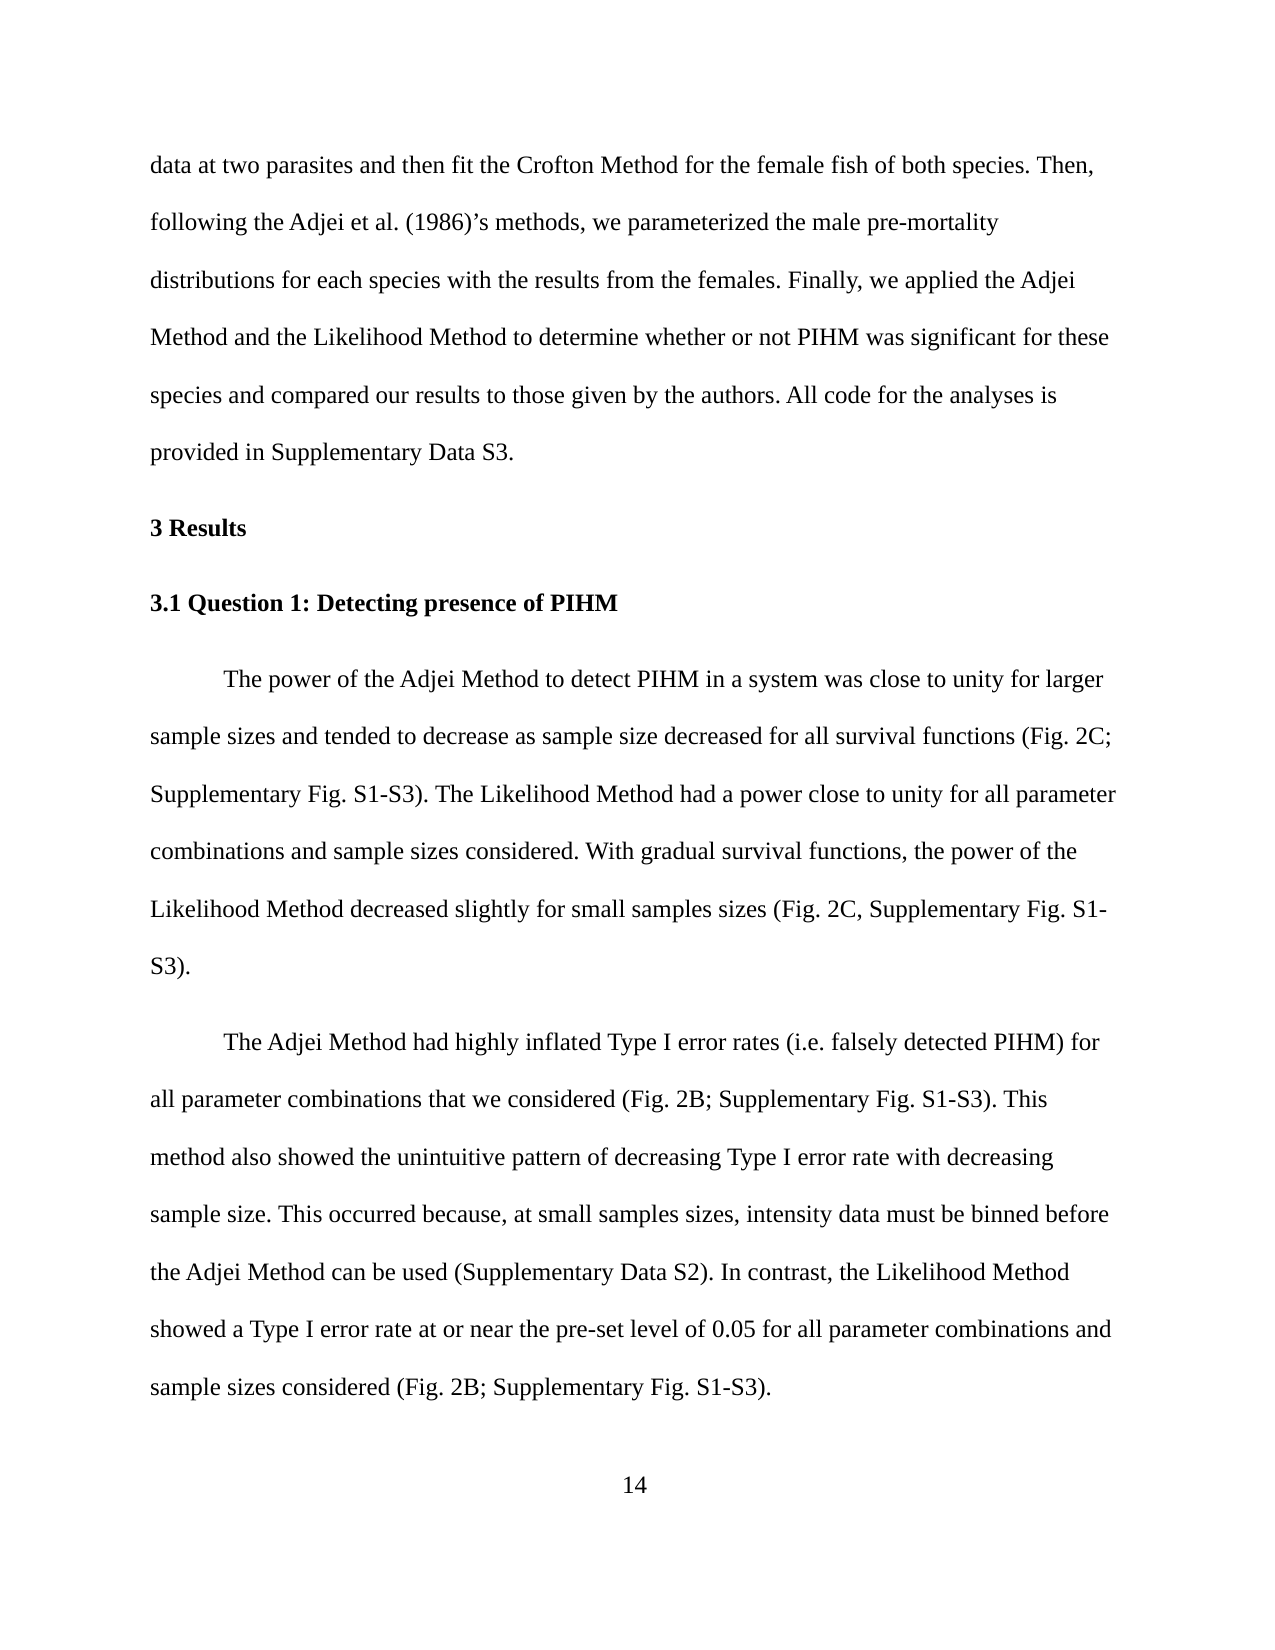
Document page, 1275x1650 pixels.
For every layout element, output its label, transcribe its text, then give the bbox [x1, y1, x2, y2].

text data at two parasites and then fit the Crofton Method for the female fish of both species. Then, following the Adjei et al. (1986)’s methods, we parameterized the male pre-mortality distributions for each species with the results from the females. Finally, we applied the Adjei Method and the Likelihood Method to determine whether or not PIHM was significant for these species and compared our results to those given by the authors. All code for the analyses is provided in Supplementary Data S3. [150, 150, 1125, 466]
text 3 Results [150, 513, 1125, 542]
text The Adjei Method had highly inflated Type I error rates (i.e. falsely detected PIHM) for all parameter combinations that we considered (Fig. 2B; Supplementary Fig. S1-S3). This method also showed the unintuitive pattern of decreasing Type I error rate with decreasing sample size. This occurred because, at small samples sizes, intensity data must be binned before the Adjei Method can be used (Supplementary Data S2). In contrast, the Likelihood Method showed a Type I error rate at or near the pre-set level of 0.05 for all parameter combinations and sample sizes considered (Fig. 2B; Supplementary Fig. S1-S3). [150, 1027, 1125, 1400]
text 3.1 Question 1: Detecting presence of PIHM [150, 588, 1125, 617]
text The power of the Adjei Method to detect PIHM in a system was close to unity for larger sample sizes and tended to decrease as sample size decreased for all survival functions (Fig. 2C; Supplementary Fig. S1-S3). The Likelihood Method had a power close to unity for all parameter combinations and sample sizes considered. With gradual survival functions, the power of the Likelihood Method decreased slightly for small samples sizes (Fig. 2C, Supplementary Fig. S1-S3). [150, 664, 1125, 980]
